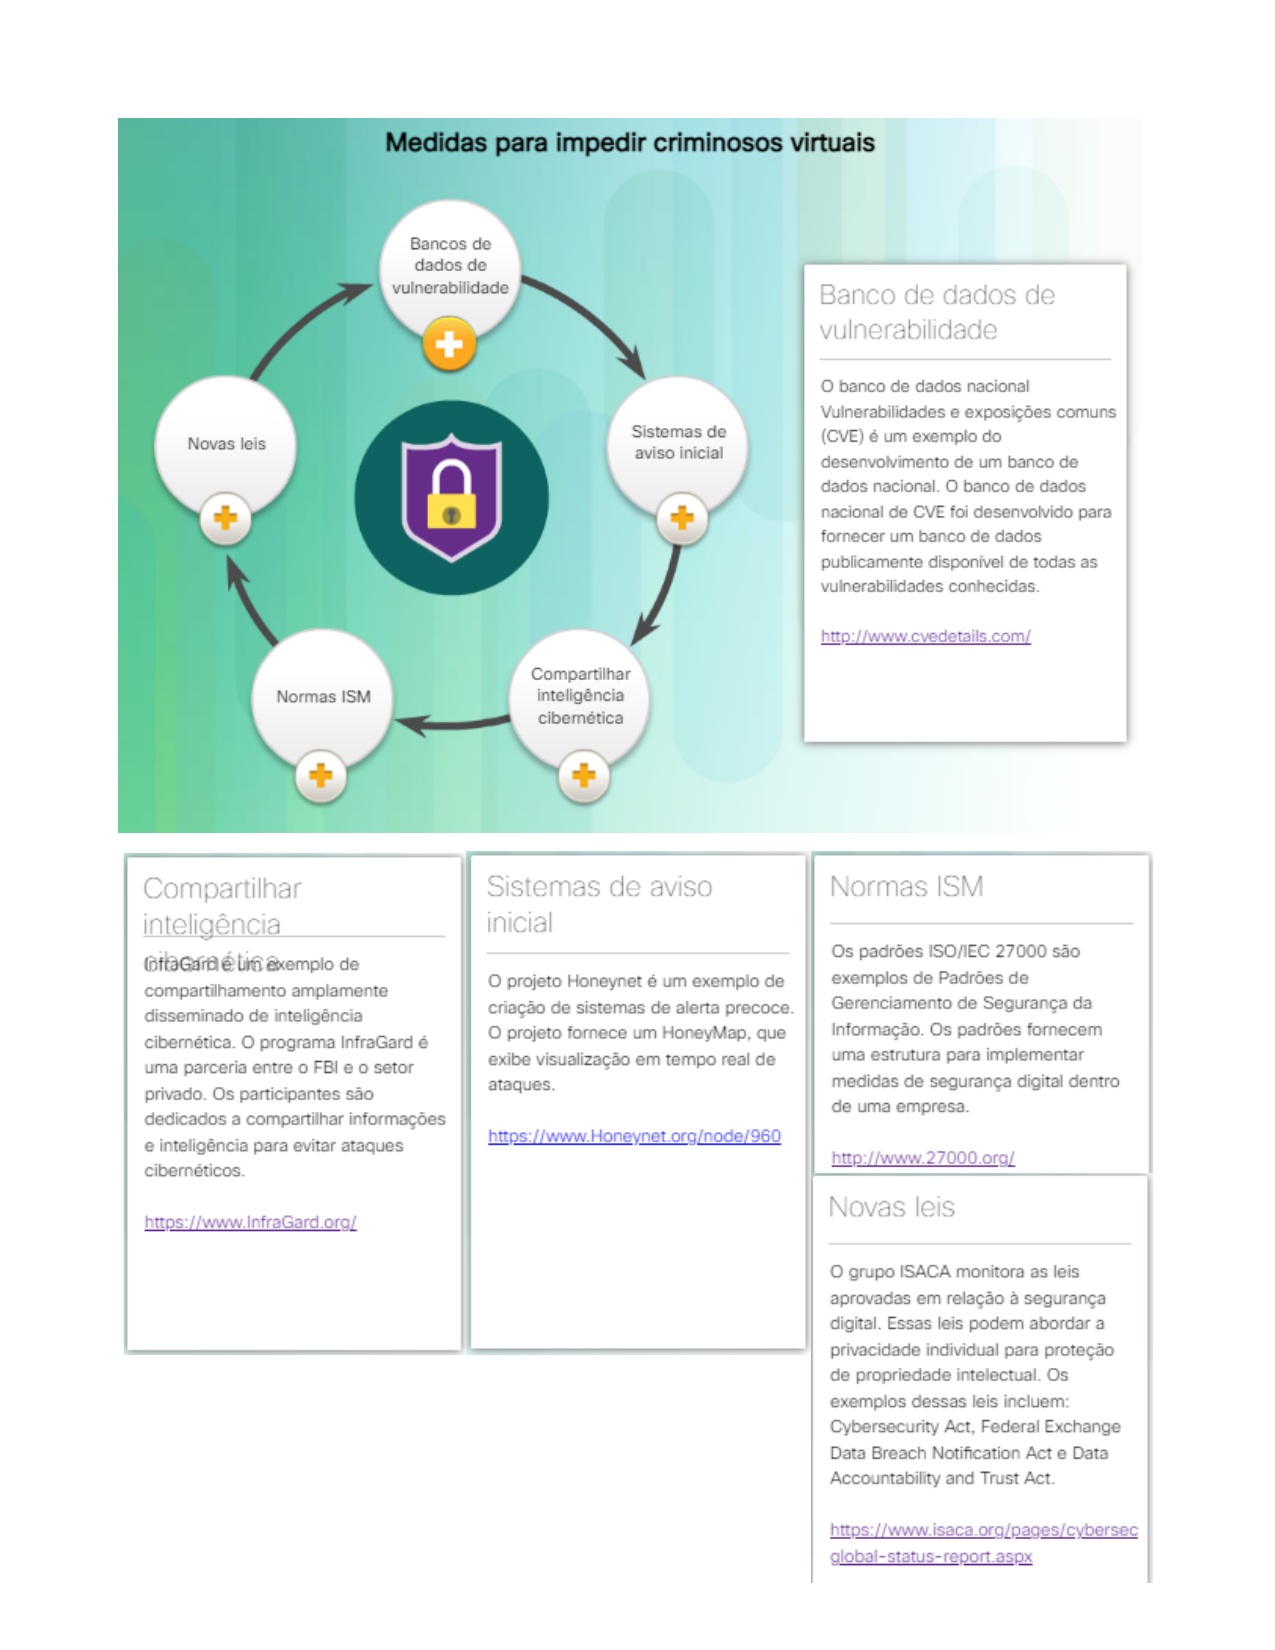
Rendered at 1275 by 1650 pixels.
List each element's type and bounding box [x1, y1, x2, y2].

picture [118, 118, 1157, 833]
picture [123, 851, 1154, 1583]
